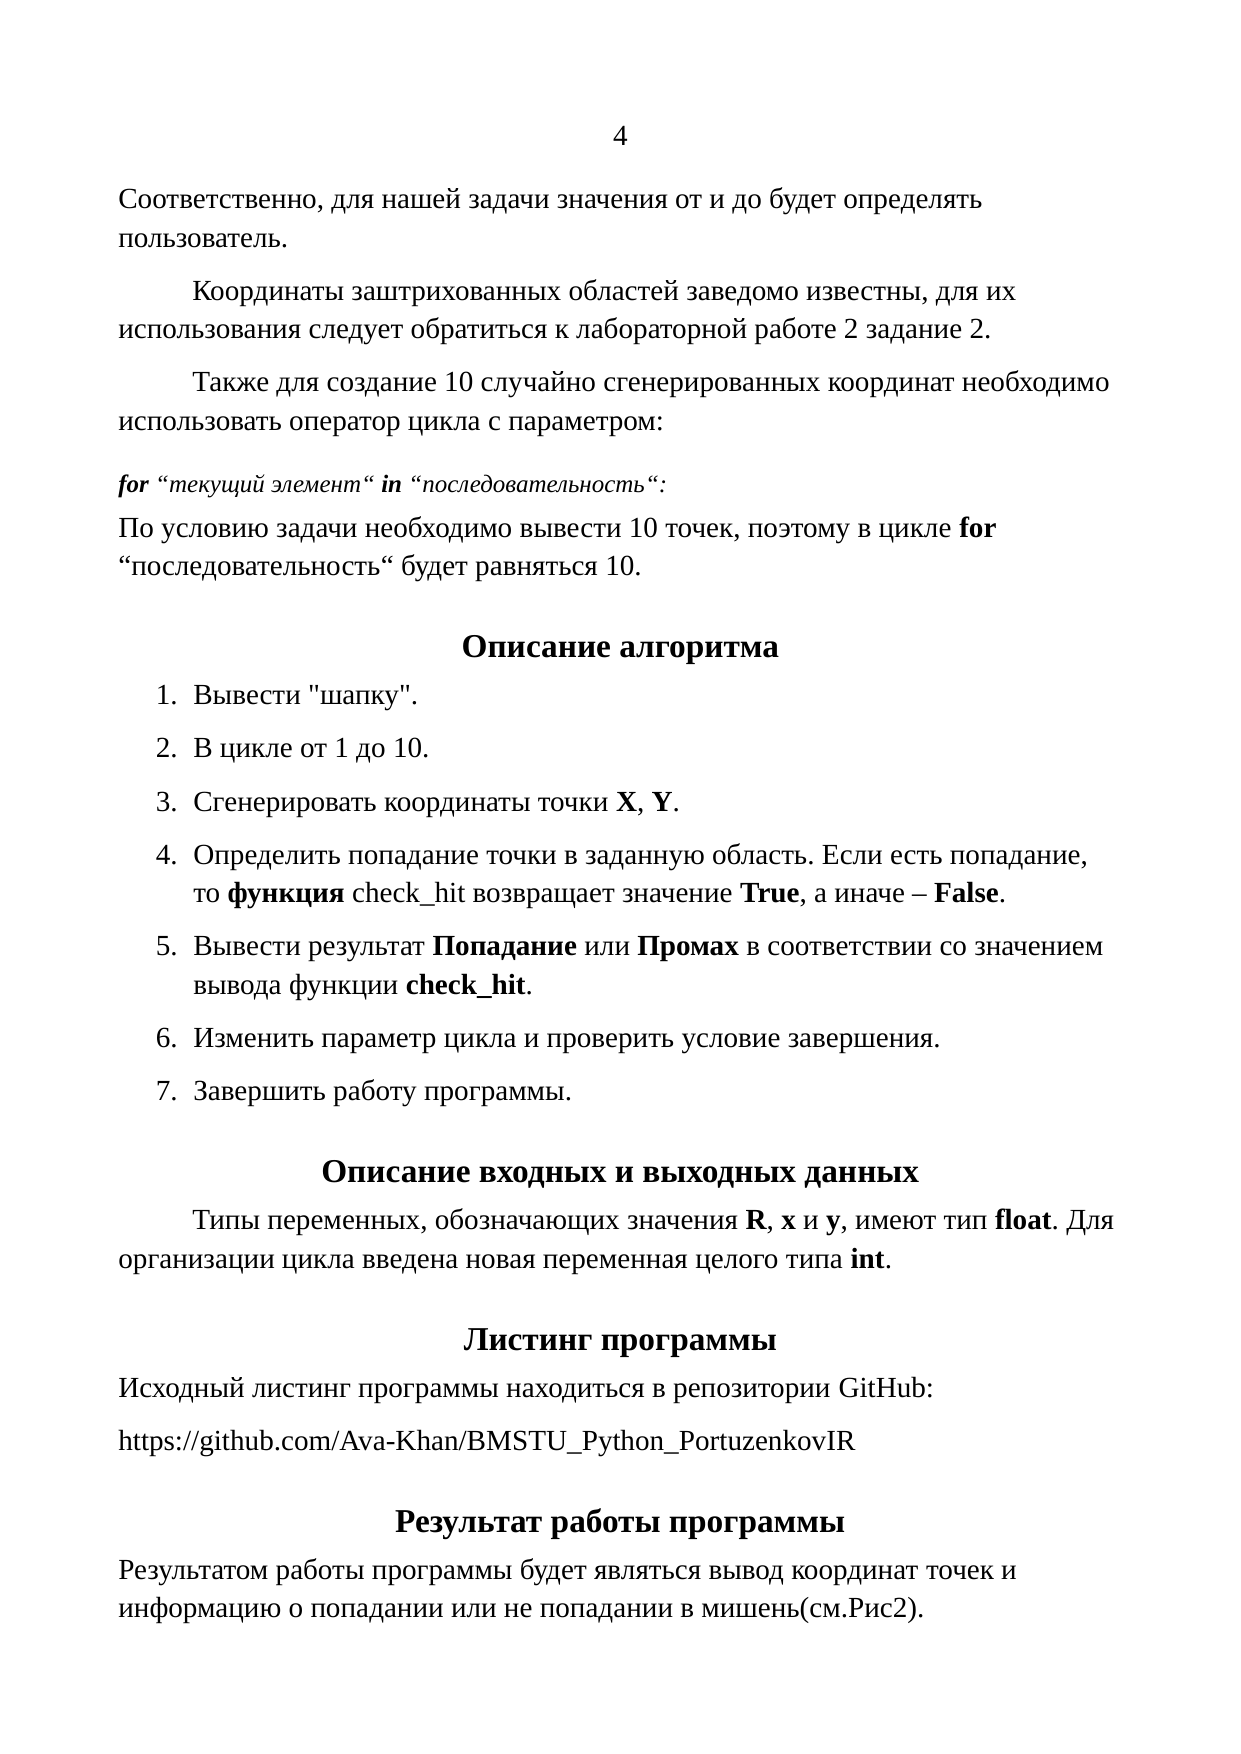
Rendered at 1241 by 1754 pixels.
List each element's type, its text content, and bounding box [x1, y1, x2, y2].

subtitle Результат работы программы [118, 1501, 1122, 1539]
list Сгенерировать координаты точки X, Y. [156, 784, 1122, 817]
subtitle Листинг программы [118, 1319, 1122, 1357]
text Типы переменных, обозначающих значения R, x и y, имеют тип float. Для организации цикла введена новая переменная целого типа int. [118, 1202, 1122, 1274]
list Завершить работу программы. [156, 1073, 1122, 1107]
list В цикле от 1 до 10. [156, 731, 1122, 764]
subtitle Описание входных и выходных данных [118, 1151, 1122, 1190]
text Также для создание 10 случайно сгенерированных координат необходимо использовать оператор цикла с параметром: [118, 364, 1122, 437]
list Определить попадание точки в заданную область. Если есть попадание, то функция check_hit возвращает значение True, а иначе – False. [156, 837, 1122, 909]
text По условию задачи необходимо вывести 10 точек, поэтому в цикле for “последовательность“ будет равняться 10. [118, 510, 1122, 582]
list Вывести результат Попадание или Промах в соответствии со значением вывода функции check_hit. [156, 928, 1122, 1001]
text https://github.com/Ava-Khan/BMSTU_Python_PortuzenkovIR [118, 1423, 1122, 1456]
text Соответственно, для нашей задачи значения от и до будет определять пользователь. [118, 181, 1122, 253]
subtitle Описание алгоритма [118, 627, 1122, 665]
text Исходный листинг программы находиться в репозитории GitHub: [118, 1370, 1122, 1403]
text Результатом работы программы будет являться вывод координат точек и информацию о попадании или не попадании в мишень(см.Рис2). [118, 1552, 1122, 1624]
list Вывести "шапку". [156, 677, 1122, 711]
text for “текущий элемент“ in “последовательность“: [118, 469, 1122, 497]
list Изменить параметр цикла и проверить условие завершения. [156, 1020, 1122, 1054]
text Координаты заштрихованных областей заведомо известны, для их использования следует обратиться к лабораторной работе 2 задание 2. [118, 273, 1122, 345]
